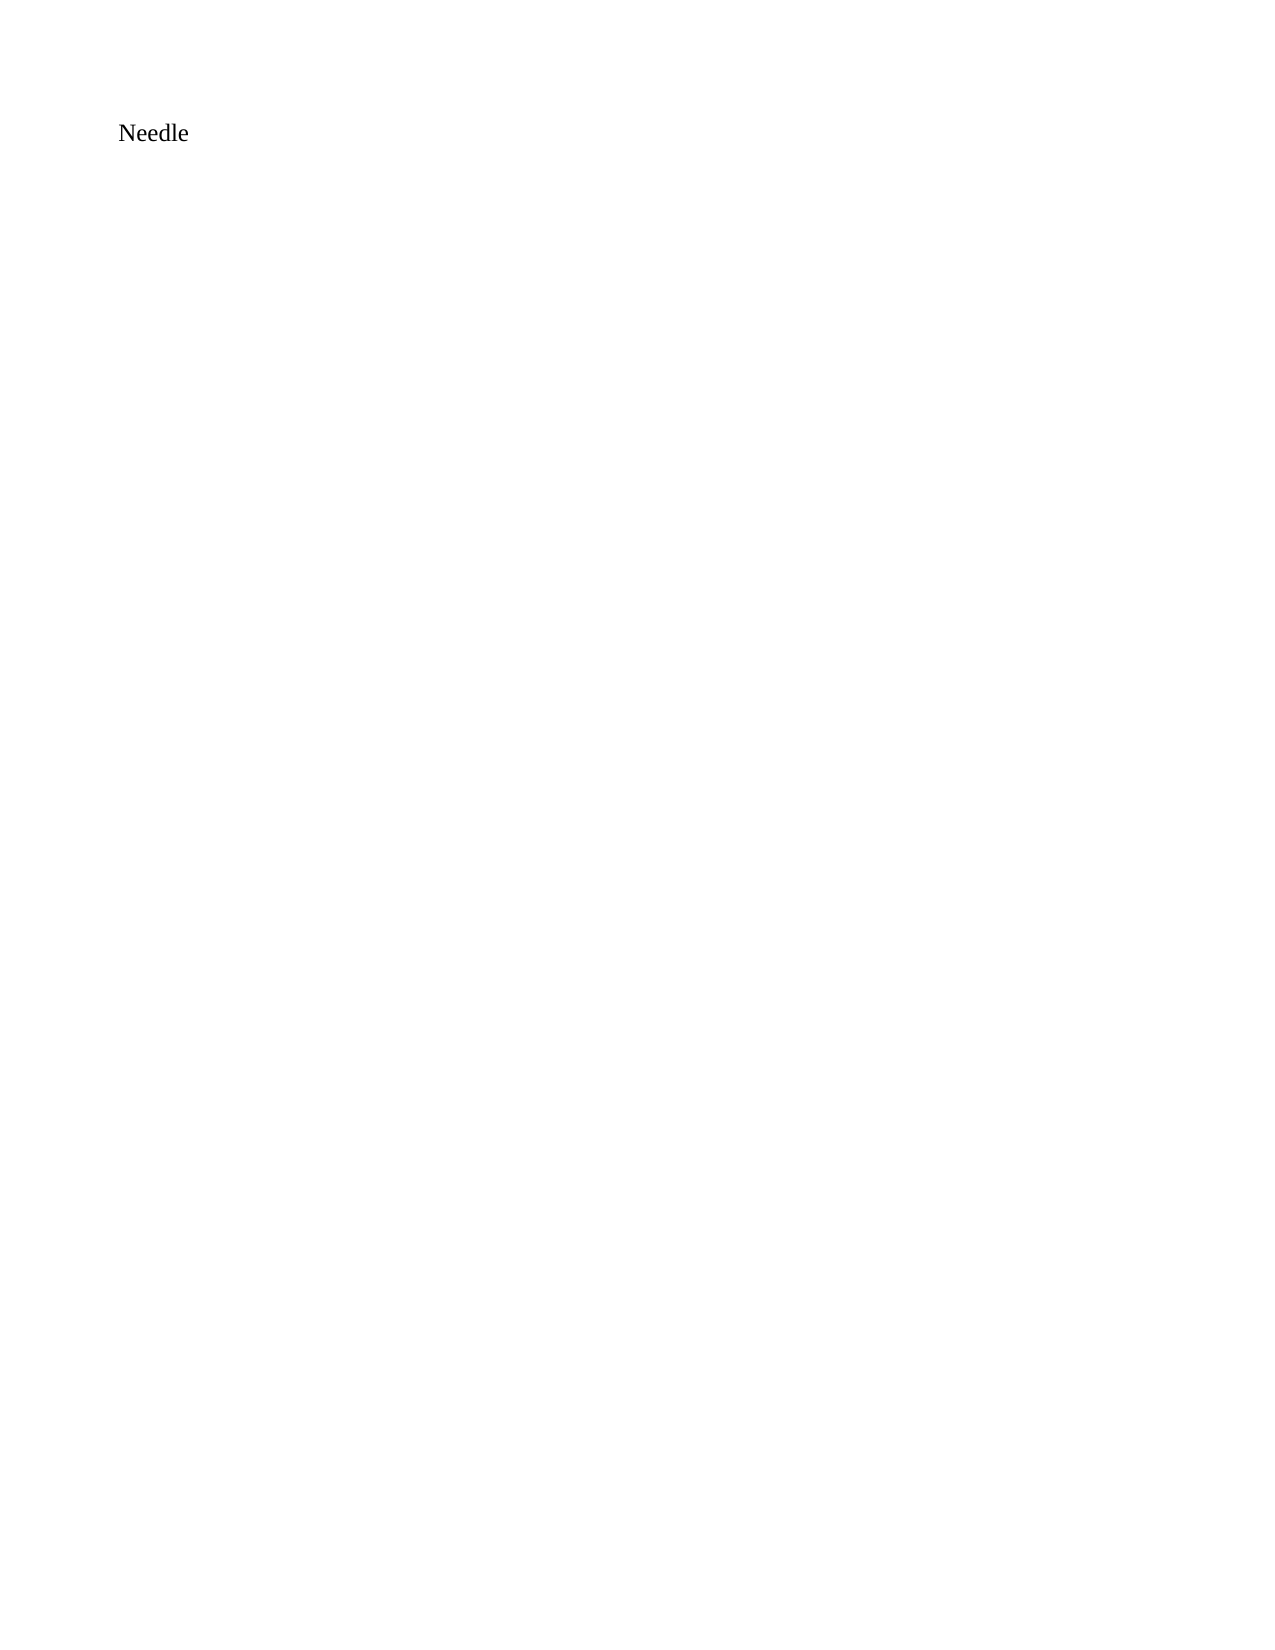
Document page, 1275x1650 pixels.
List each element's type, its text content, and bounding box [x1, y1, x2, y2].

text Needle [118, 118, 1157, 147]
